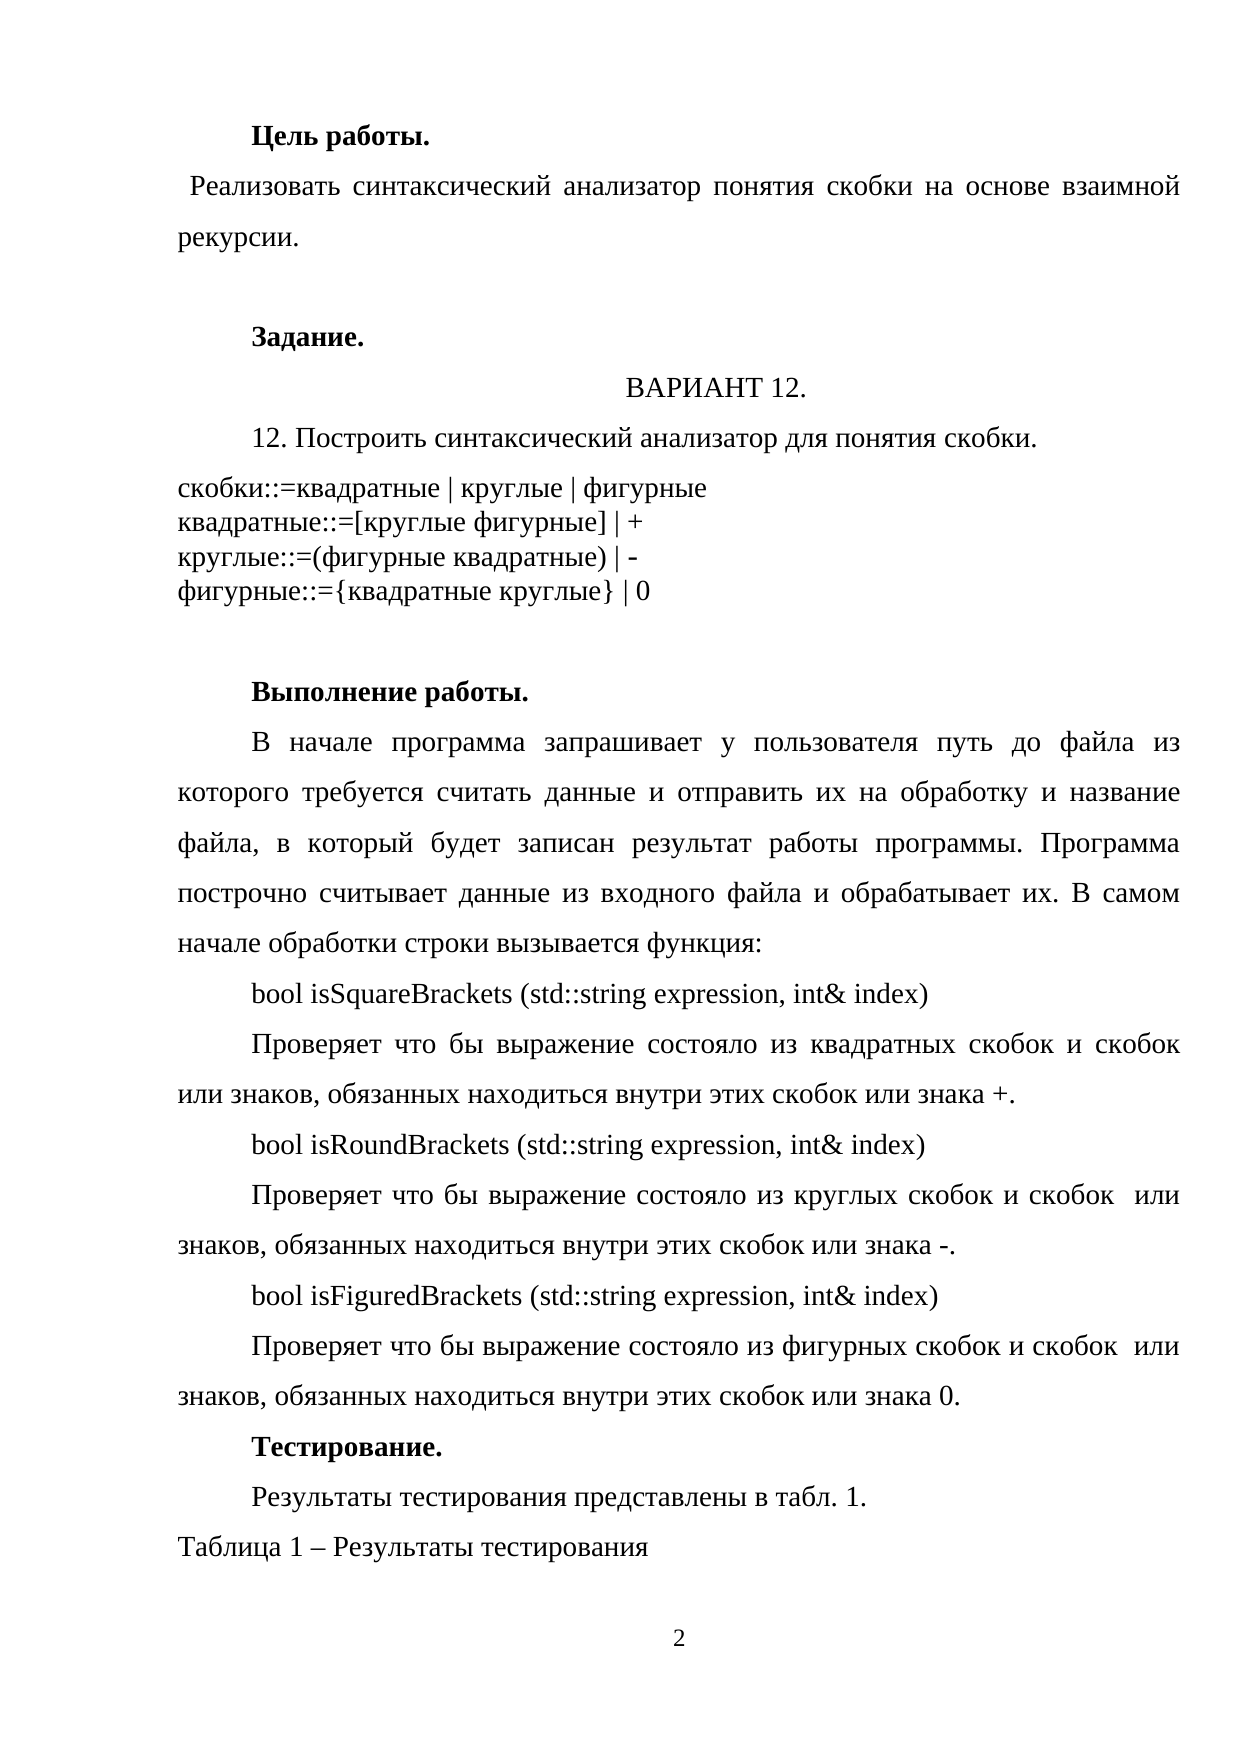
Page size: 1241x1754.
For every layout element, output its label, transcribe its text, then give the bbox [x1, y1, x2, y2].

text 12. Построить синтаксический анализатор для понятия скобки. [177, 420, 1181, 453]
text bool isFiguredBrackets (std::string expression, int& index) [177, 1278, 1181, 1311]
text Таблица 1 – Результаты тестирования [177, 1529, 1181, 1563]
text Цель работы. [177, 118, 1181, 152]
text Проверяет что бы выражение состояло из квадратных скобок и скобок или знаков, обязанных находиться внутри этих скобок или знака +. [177, 1026, 1181, 1110]
text Результаты тестирования представлены в табл. 1. [177, 1479, 1181, 1512]
text Проверяет что бы выражение состояло из фигурных скобок и скобок или знаков, обязанных находиться внутри этих скобок или знака 0. [177, 1328, 1181, 1412]
text cкобки::=квадратные | круглые | фигурные [177, 470, 1181, 504]
text фигурные::={квадратные круглые} | 0 [177, 573, 1181, 607]
text Тестирование. [177, 1429, 1181, 1462]
text Выполнение работы. [177, 674, 1181, 707]
text ВАРИАНТ 12. [177, 370, 1181, 403]
text квадратные::=[круглые фигурные] | + [177, 504, 1181, 537]
text Проверяет что бы выражение состояло из круглых скобок и скобок или знаков, обязанных находиться внутри этих скобок или знака -. [177, 1177, 1181, 1261]
text круглые::=(фигурные квадратные) | - [177, 537, 1181, 573]
text bool isSquareBrackets (std::string expression, int& index) [177, 976, 1181, 1009]
text В начале программа запрашивает у пользователя путь до файла из которого требуется считать данные и отправить их на обработку и название файла, в который будет записан результат работы программы. Программа построчно считывает данные из входного файла и обрабатывает их. В самом начале обработки строки вызывается функция: [177, 724, 1181, 959]
text Задание. [177, 319, 1181, 353]
text Реализовать синтаксический анализатор понятия скобки на основе взаимной рекурсии. [177, 168, 1181, 252]
text bool isRoundBrackets (std::string expression, int& index) [177, 1127, 1181, 1160]
